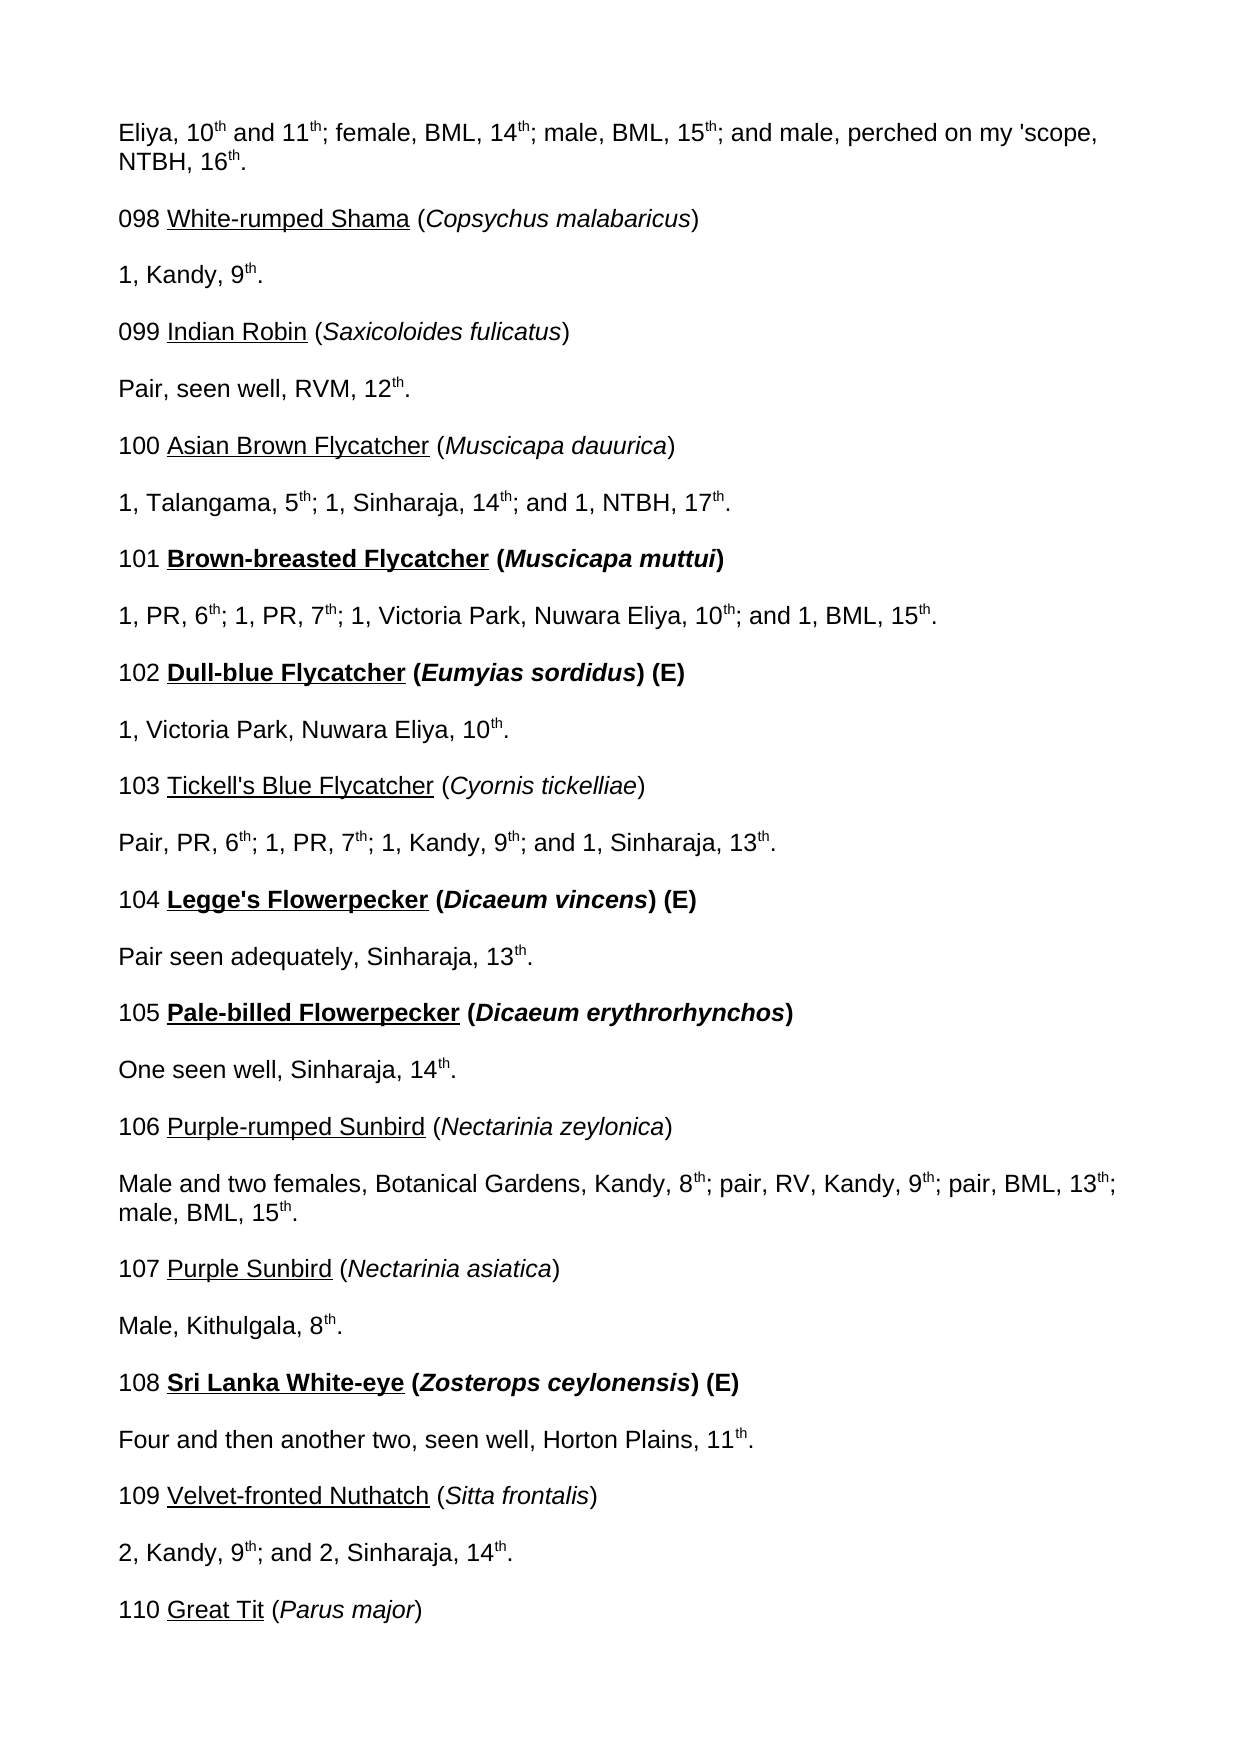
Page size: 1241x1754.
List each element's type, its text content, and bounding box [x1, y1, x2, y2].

text Pair, seen well, RVM, 12th. [118, 374, 1122, 403]
text 108 Sri Lanka White-eye (Zosterops ceylonensis) (E) [118, 1368, 1122, 1397]
text 104 Legge's Flowerpecker (Dicaeum vincens) (E) [118, 885, 1122, 914]
text One seen well, Sinharaja, 14th. [118, 1055, 1122, 1084]
text 109 Velvet-fronted Nuthatch (Sitta frontalis) [118, 1481, 1122, 1510]
text 099 Indian Robin (Saxicoloides fulicatus) [118, 317, 1122, 346]
text 102 Dull-blue Flycatcher (Eumyias sordidus) (E) [118, 658, 1122, 687]
text 110 Great Tit (Parus major) [118, 1595, 1122, 1624]
text 106 Purple-rumped Sunbird (Nectarinia zeylonica) [118, 1112, 1122, 1141]
text 101 Brown-breasted Flycatcher (Muscicapa muttui) [118, 544, 1122, 573]
text 1, Kandy, 9th. [118, 260, 1122, 289]
text 103 Tickell's Blue Flycatcher (Cyornis tickelliae) [118, 771, 1122, 800]
text 1, Talangama, 5th; 1, Sinharaja, 14th; and 1, NTBH, 17th. [118, 487, 1122, 516]
text Pair, PR, 6th; 1, PR, 7th; 1, Kandy, 9th; and 1, Sinharaja, 13th. [118, 828, 1122, 857]
text 1, PR, 6th; 1, PR, 7th; 1, Victoria Park, Nuwara Eliya, 10th; and 1, BML, 15th. [118, 601, 1122, 630]
text Male and two females, Botanical Gardens, Kandy, 8th; pair, RV, Kandy, 9th; pair, BML, 13th; male, BML, 15th. [118, 1169, 1122, 1226]
text 2, Kandy, 9th; and 2, Sinharaja, 14th. [118, 1538, 1122, 1567]
text Eliya, 10th and 11th; female, BML, 14th; male, BML, 15th; and male, perched on my 'scope, NTBH, 16th. [118, 118, 1122, 176]
text Four and then another two, seen well, Horton Plains, 11th. [118, 1424, 1122, 1453]
text Pair seen adequately, Sinharaja, 13th. [118, 942, 1122, 970]
text 098 White-rumped Shama (Copsychus malabaricus) [118, 204, 1122, 232]
text 100 Asian Brown Flycatcher (Muscicapa dauurica) [118, 431, 1122, 459]
text 105 Pale-billed Flowerpecker (Dicaeum erythrorhynchos) [118, 998, 1122, 1027]
text 107 Purple Sunbird (Nectarinia asiatica) [118, 1254, 1122, 1283]
text Male, Kithulgala, 8th. [118, 1311, 1122, 1340]
text 1, Victoria Park, Nuwara Eliya, 10th. [118, 714, 1122, 743]
